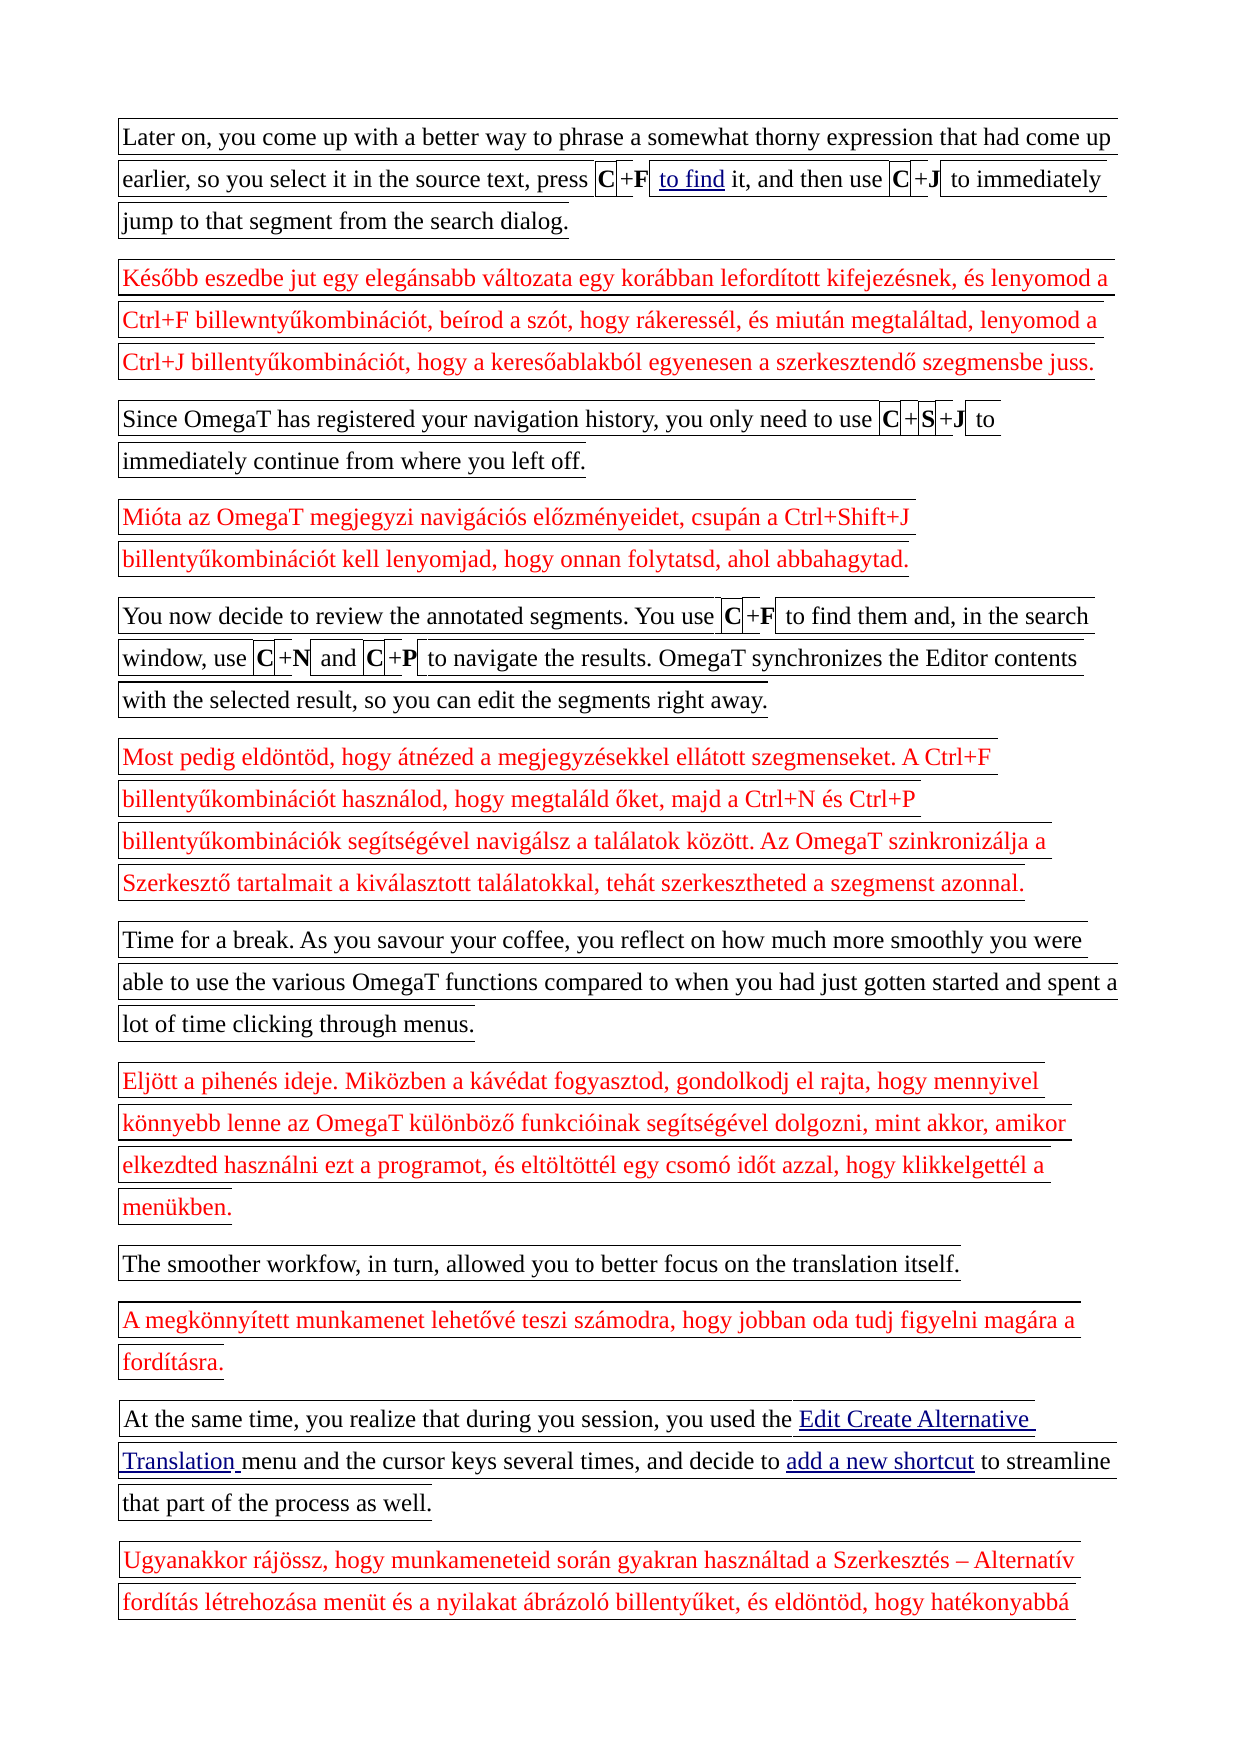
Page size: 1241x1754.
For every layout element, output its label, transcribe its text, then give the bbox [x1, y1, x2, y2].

text You now decide to review the annotated segments. You use C+F to find them and, in the search window, use C+N and C+P to navigate the results. OmegaT synchronizes the Editor contents with the selected result, so you can edit the segments right away. [118, 597, 1122, 718]
text Later on, you come up with a better way to phrase a somewhat thorny expression that had come up earlier, so you select it in the source text, press C+F to find it, and then use C+J to immediately jump to that segment from the search dialog. [118, 118, 1122, 239]
text Since OmegaT has registered your navigation history, you only need to use C+S+J to immediately continue from where you left off. [118, 400, 1122, 478]
text Mióta az OmegaT megjegyzi navigációs előzményeidet, csupán a Ctrl+Shift+J billentyűkombinációt kell lenyomjad, hogy onnan folytatsd, ahol abbahagytad. [118, 498, 1122, 577]
text At the same time, you realize that during you session, you used the Edit Create Alternative Translation menu and the cursor keys several times, and decide to add a new shortcut to streamline that part of the process as well. [118, 1400, 1122, 1521]
text Most pedig eldöntöd, hogy átnézed a megjegyzésekkel ellátott szegmenseket. A Ctrl+F billentyűkombinációt használod, hogy megtaláld őket, majd a Ctrl+N és Ctrl+P billentyűkombinációk segítségével navigálsz a találatok között. Az OmegaT szinkronizálja a Szerkesztő tartalmait a kiválasztott találatokkal, tehát szerkesztheted a szegmenst azonnal. [118, 738, 1122, 901]
text Ugyanakkor rájössz, hogy munkameneteid során gyakran használtad a Szerkesztés – Alternatív fordítás létrehozása menüt és a nyilakat ábrázoló billentyűket, és eldöntöd, hogy hatékonyabbá [118, 1541, 1122, 1620]
text Később eszedbe jut egy elegánsabb változata egy korábban lefordított kifejezésnek, és lenyomod a Ctrl+F billewntyűkombinációt, beírod a szót, hogy rákeressél, és miután megtaláltad, lenyomod a Ctrl+J billentyűkombinációt, hogy a keresőablakból egyenesen a szerkesztendő szegmensbe juss. [118, 259, 1122, 380]
text Time for a break. As you savour your coffee, you reflect on how much more smoothly you were able to use the various OmegaT functions compared to when you had just gotten started and spent a lot of time clicking through menus. [118, 921, 1122, 1042]
text The smoother workfow, in turn, allowed you to better focus on the translation itself. [119, 1245, 1122, 1281]
text Eljött a pihenés ideje. Miközben a kávédat fogyasztod, gondolkodj el rajta, hogy mennyivel könnyebb lenne az OmegaT különböző funkcióinak segítségével dolgozni, mint akkor, amikor elkezdted használni ezt a programot, és eltöltöttél egy csomó időt azzal, hogy klikkelgettél a menükben. [118, 1062, 1122, 1225]
text A megkönnyített munkamenet lehetővé teszi számodra, hogy jobban oda tudj figyelni magára a fordításra. [118, 1301, 1122, 1380]
